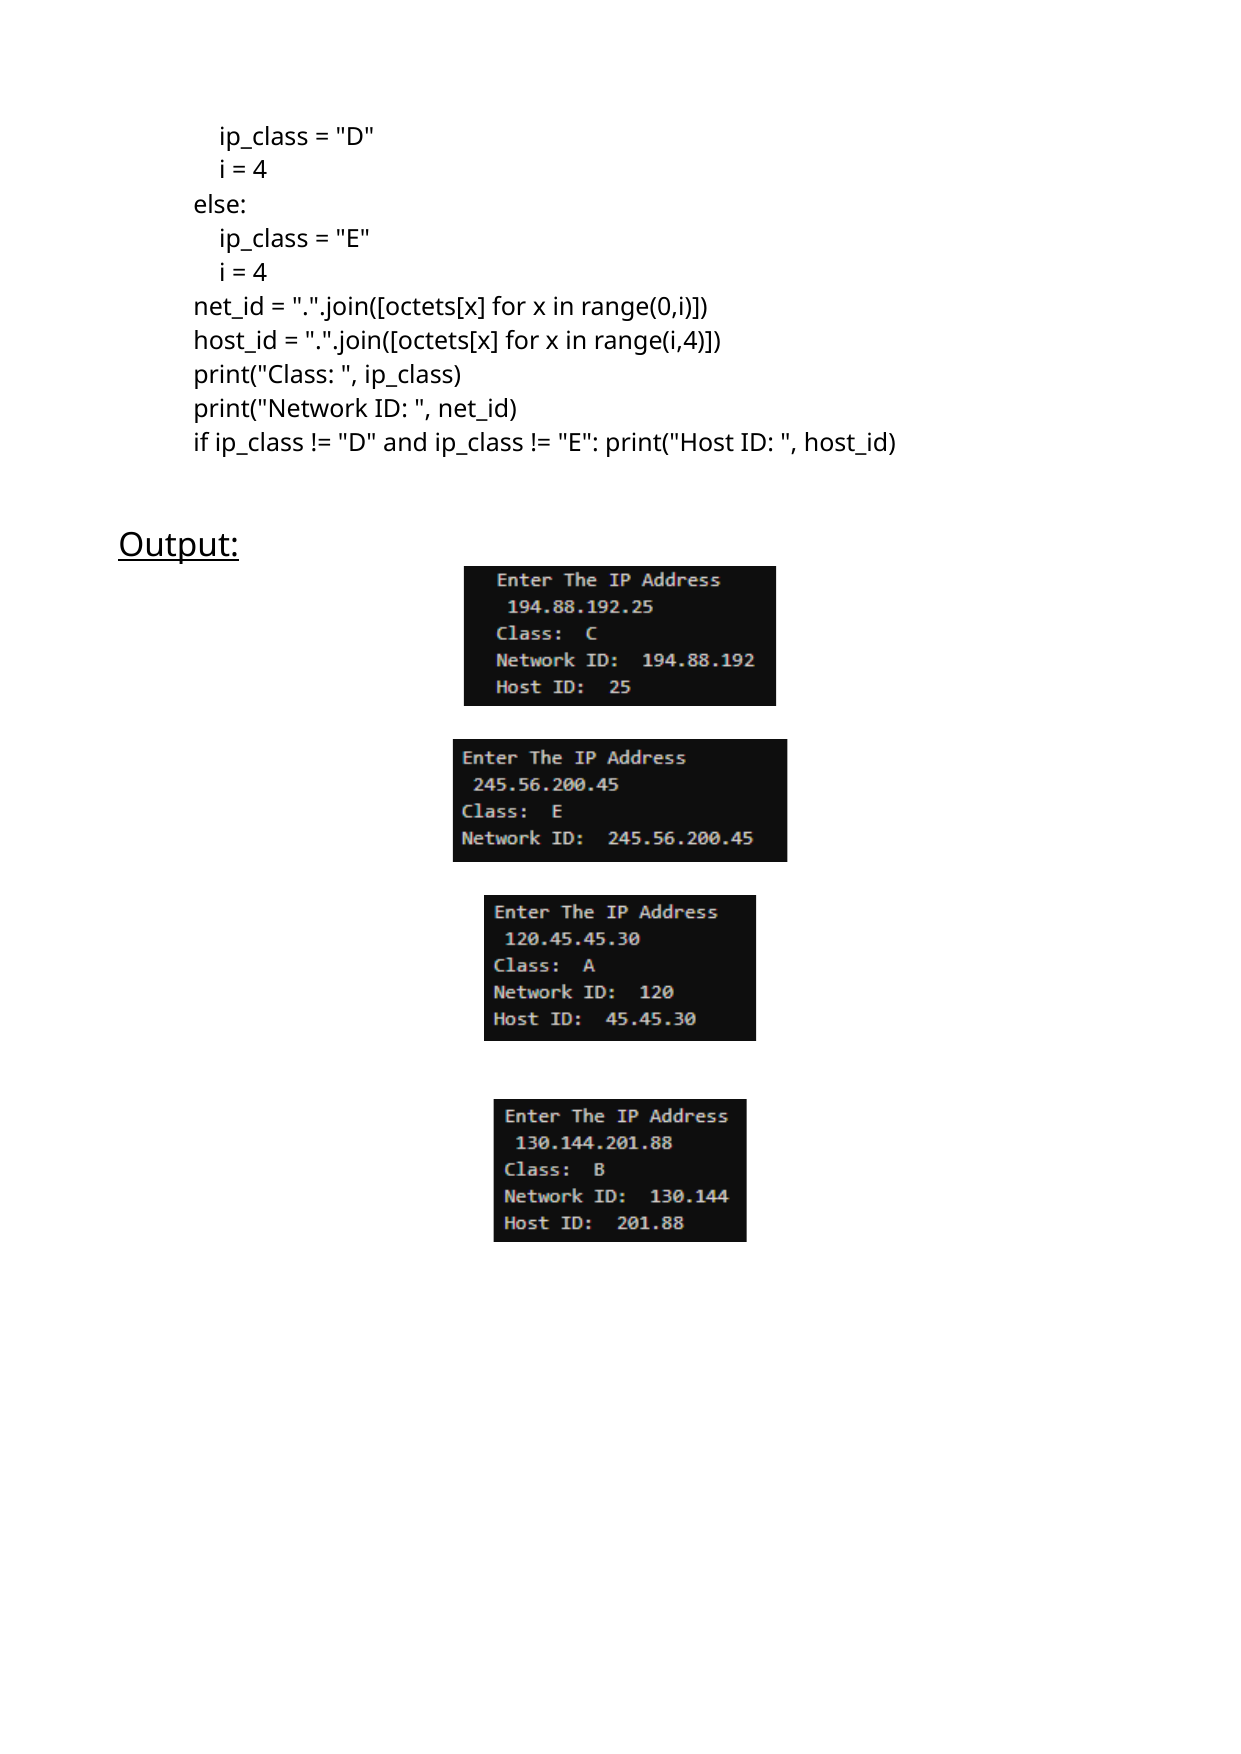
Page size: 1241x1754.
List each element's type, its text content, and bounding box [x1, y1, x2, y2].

picture [463, 566, 777, 706]
subtitle Output: [118, 521, 1122, 566]
list ip_class = "D" [193, 118, 1122, 152]
list i = 4 [193, 254, 1122, 288]
list print("Network ID: ", net_id) [193, 391, 1122, 425]
list host_id = ".".join([octets[x] for x in range(i,4)]) [193, 322, 1122, 357]
list print("Class: ", ip_class) [193, 357, 1122, 391]
list else: [193, 186, 1122, 220]
list net_id = ".".join([octets[x] for x in range(0,i)]) [193, 288, 1122, 322]
list i = 4 [193, 152, 1122, 186]
picture [493, 1099, 747, 1242]
list if ip_class != "D" and ip_class != "E": print("Host ID: ", host_id) [193, 425, 1122, 459]
picture [452, 739, 788, 862]
picture [484, 895, 757, 1041]
list ip_class = "E" [193, 220, 1122, 254]
